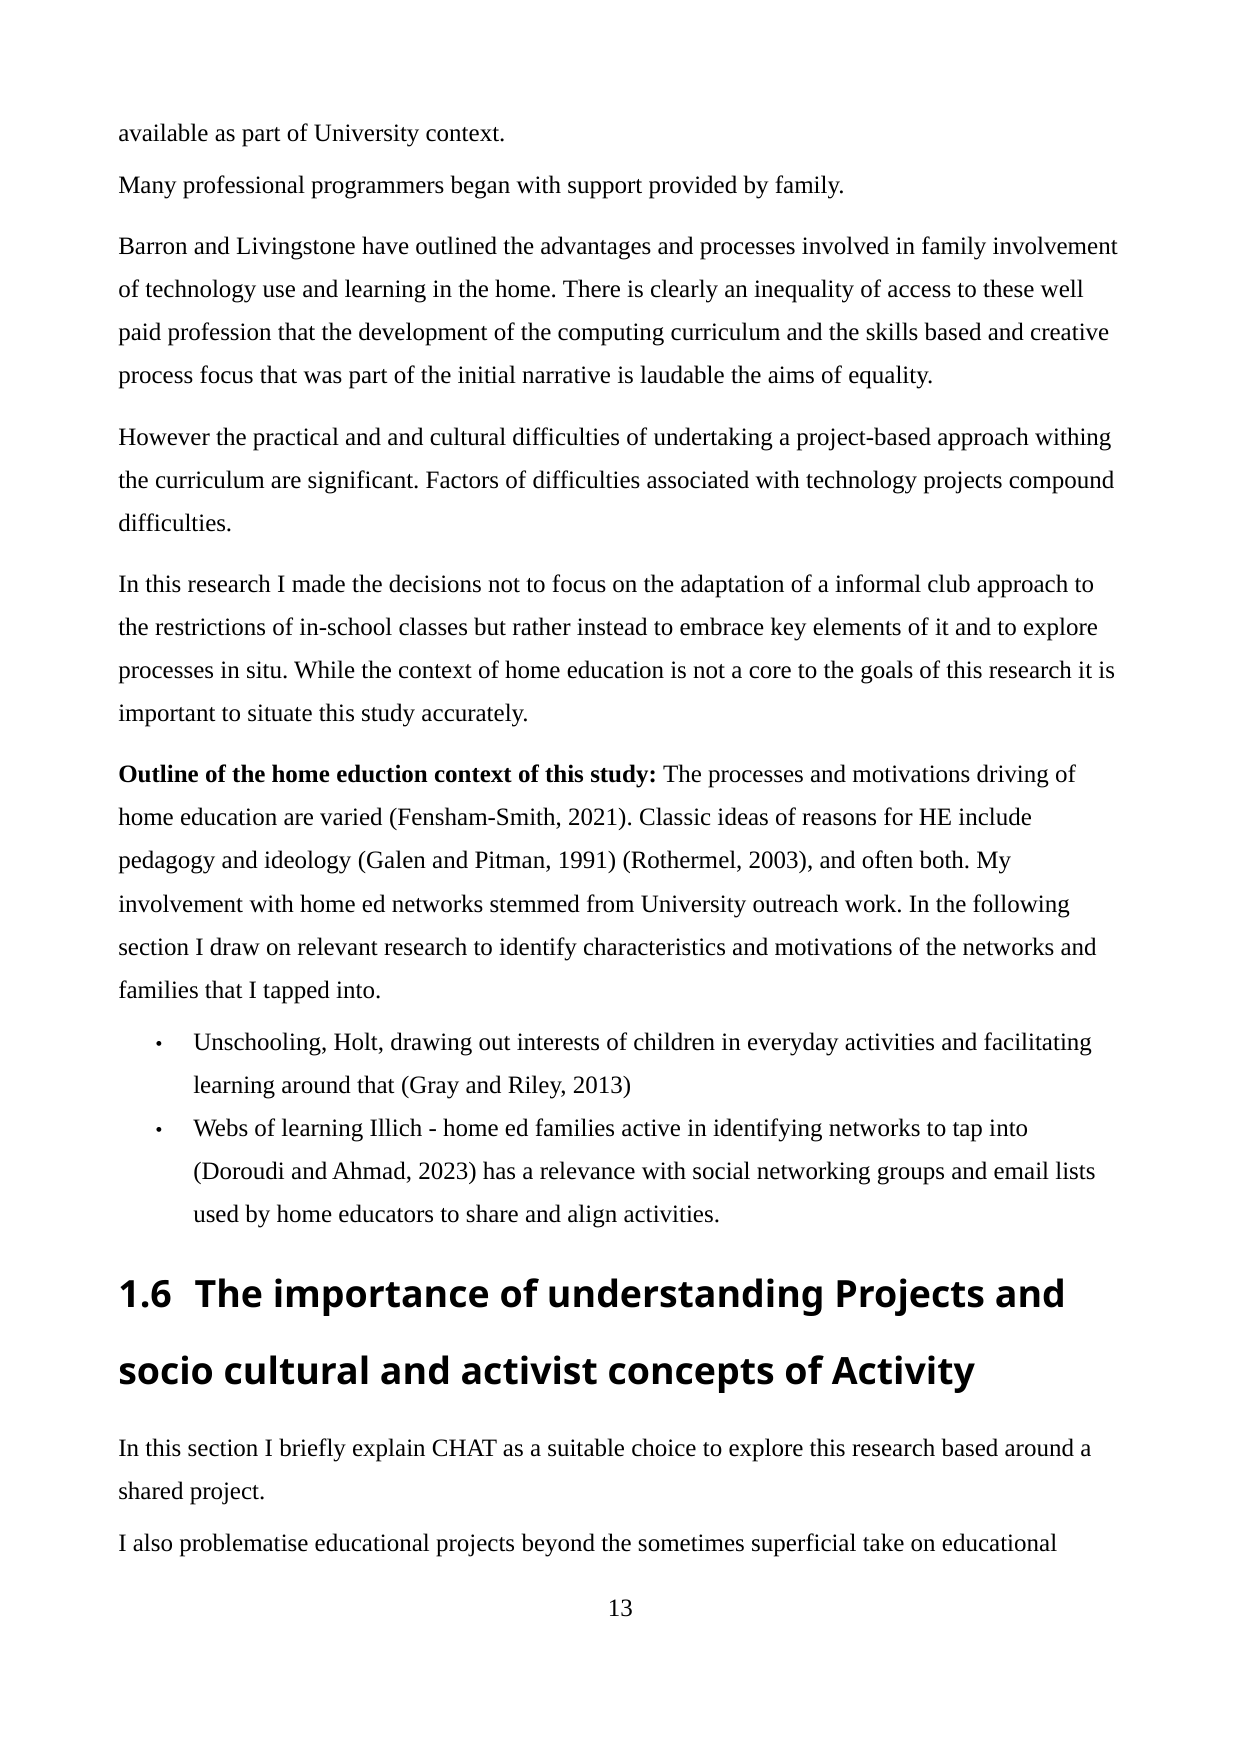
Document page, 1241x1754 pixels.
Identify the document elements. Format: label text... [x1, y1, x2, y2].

text Barron and Livingstone have outlined the advantages and processes involved in family involvement of technology use and learning in the home. There is clearly an inequality of access to these well paid profession that the development of the computing curriculum and the skills based and creative process focus that was part of the initial narrative is laudable the aims of equality. [118, 231, 1122, 389]
text Outline of the home eduction context of this study: The processes and motivations driving of home education are varied (Fensham-Smith, 2021). Classic ideas of reasons for HE include pedagogy and ideology (Galen and Pitman, 1991) (Rothermel, 2003), and often both. My involvement with home ed networks stemmed from University outreach work. In the following section I draw on relevant research to identify characteristics and motivations of the networks and families that I tapped into. [118, 759, 1122, 1004]
text I also problematise educational projects beyond the sometimes superficial take on educational [118, 1528, 1122, 1557]
text However the practical and and cultural difficulties of undertaking a project-based approach withing the curriculum are significant. Factors of difficulties associated with technology projects compound difficulties. [118, 422, 1122, 537]
list Webs of learning Illich - home ed families active in identifying networks to tap into (Doroudi and Ahmad, 2023) has a relevance with social networking groups and email lists used by home educators to share and align activities. [156, 1113, 1122, 1228]
text In this research I made the decisions not to focus on the adaptation of a informal club approach to the restrictions of in-school classes but rather instead to embrace key elements of it and to explore processes in situ. While the context of home education is not a core to the goals of this research it is important to situate this study accurately. [118, 569, 1122, 727]
list Unschooling, Holt, drawing out interests of children in everyday activities and facilitating learning around that (Gray and Riley, 2013) [156, 1027, 1122, 1099]
text available as part of University context. [118, 118, 1122, 147]
text Many professional programmers began with support provided by family. [118, 170, 1122, 199]
subtitle The importance of understanding Projects and socio cultural and activist concepts of Activity [118, 1268, 1122, 1395]
text In this section I briefly explain CHAT as a suitable choice to explore this research based around a shared project. [118, 1433, 1122, 1505]
